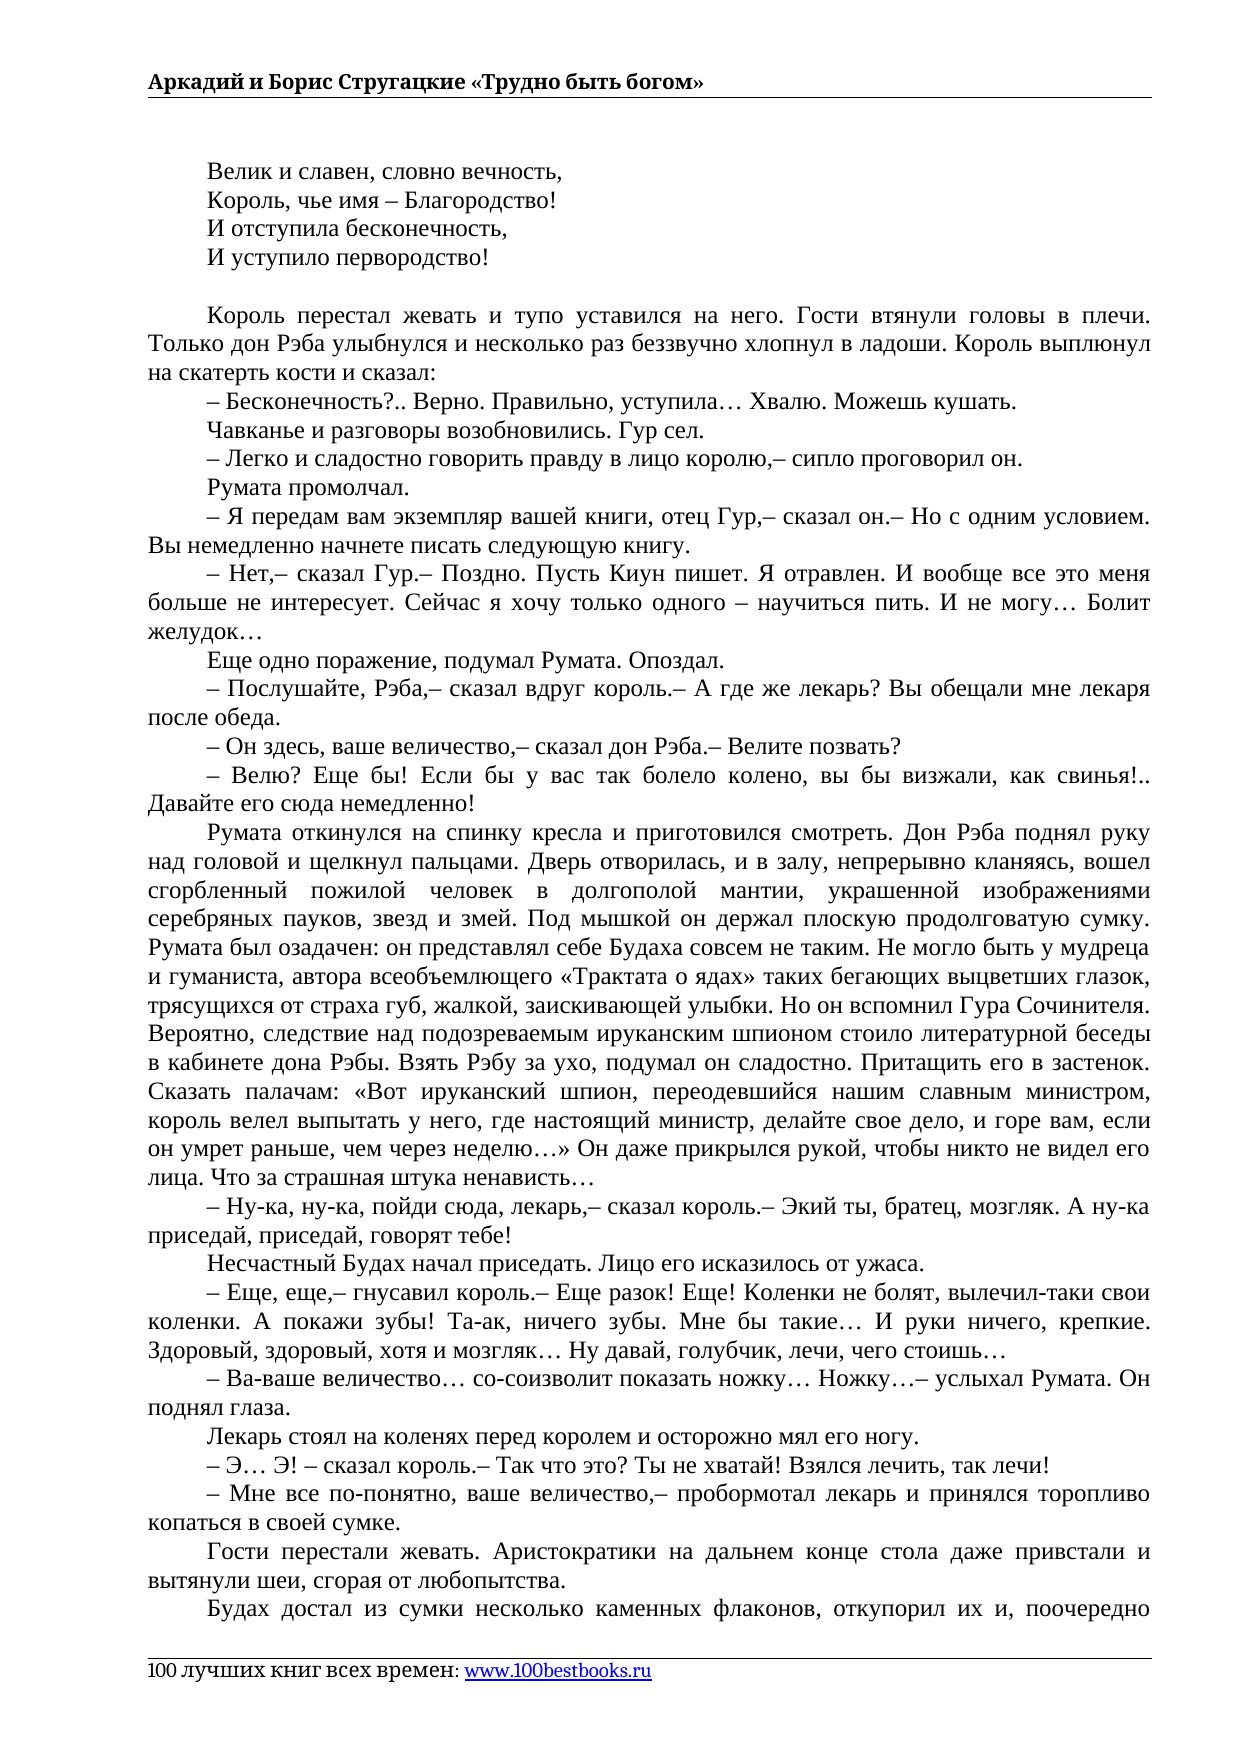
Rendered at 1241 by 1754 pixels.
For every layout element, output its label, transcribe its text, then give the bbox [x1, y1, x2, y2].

text Король, чье имя – Благородство! [148, 185, 1152, 213]
text – Мне все по-понятно, ваше величество,– пробормотал лекарь и принялся торопливо копаться в своей сумке. [148, 1478, 1152, 1536]
text Румата промолчал. [148, 472, 1152, 501]
text Будах достал из сумки несколько каменных флаконов, откупорил их и, поочередно [148, 1593, 1152, 1622]
text – Э… Э! – сказал король.– Так что это? Ты не хватай! Взялся лечить, так лечи! [148, 1450, 1152, 1478]
text Румата откинулся на спинку кресла и приготовился смотреть. Дон Рэба поднял руку над головой и щелкнул пальцами. Дверь отворилась, и в залу, непрерывно кланяясь, вошел сгорбленный пожилой человек в долгополой мантии, украшенной изображениями серебряных пауков, звезд и змей. Под мышкой он держал плоскую продолговатую сумку. Румата был озадачен: он представлял себе Будаха совсем не таким. Не могло быть у мудреца и гуманиста, автора всеобъемлющего «Трактата о ядах» таких бегающих выцветших глазок, трясущихся от страха губ, жалкой, заискивающей улыбки. Но он вспомнил Гура Сочинителя. Вероятно, следствие над подозреваемым ируканским шпионом стоило литературной беседы в кабинете дона Рэбы. Взять Рэбу за ухо, подумал он сладостно. Притащить его в застенок. Сказать палачам: «Вот ируканский шпион, переодевшийся нашим славным министром, король велел выпытать у него, где настоящий министр, делайте свое дело, и горе вам, если он умрет раньше, чем через неделю…» Он даже прикрылся рукой, чтобы никто не видел его лица. Что за страшная штука ненависть… [148, 817, 1152, 1191]
text Лекарь стоял на коленях перед королем и осторожно мял его ногу. [148, 1421, 1152, 1450]
text – Послушайте, Рэба,– сказал вдруг король.– А где же лекарь? Вы обещали мне лекаря после обеда. [148, 673, 1152, 731]
text Еще одно поражение, подумал Румата. Опоздал. [148, 645, 1152, 673]
text – Бесконечность?.. Верно. Правильно, уступила… Хвалю. Можешь кушать. [148, 386, 1152, 415]
text – Велю? Еще бы! Если бы у вас так болело колено, вы бы визжали, как свинья!.. Давайте его сюда немедленно! [148, 760, 1152, 817]
text – Легко и сладостно говорить правду в лицо королю,– сипло проговорил он. [148, 443, 1152, 472]
text Чавканье и разговоры возобновились. Гур сел. [148, 415, 1152, 443]
text Несчастный Будах начал приседать. Лицо его исказилось от ужаса. [148, 1248, 1152, 1277]
text Велик и славен, словно вечность, [148, 156, 1152, 185]
text – Нет,– сказал Гур.– Поздно. Пусть Киун пишет. Я отравлен. И вообще все это меня больше не интересует. Сейчас я хочу только одного – научиться пить. И не могу… Болит желудок… [148, 558, 1152, 645]
text И отступила бесконечность, [148, 213, 1152, 242]
text – Он здесь, ваше величество,– сказал дон Рэба.– Велите позвать? [148, 731, 1152, 760]
text Король перестал жевать и тупо уставился на него. Гости втянули головы в плечи. Только дон Рэба улыбнулся и несколько раз беззвучно хлопнул в ладоши. Король выплюнул на скатерть кости и сказал: [148, 300, 1152, 386]
text – Ну-ка, ну-ка, пойди сюда, лекарь,– сказал король.– Экий ты, братец, мозгляк. А ну-ка приседай, приседай, говорят тебе! [148, 1191, 1152, 1248]
text Гости перестали жевать. Аристократики на дальнем конце стола даже привстали и вытянули шеи, сгорая от любопытства. [148, 1536, 1152, 1593]
text – Еще, еще,– гнусавил король.– Еще разок! Еще! Коленки не болят, вылечил-таки свои коленки. А покажи зубы! Та-ак, ничего зубы. Мне бы такие… И руки ничего, крепкие. Здоровый, здоровый, хотя и мозгляк… Ну давай, голубчик, лечи, чего стоишь… [148, 1277, 1152, 1363]
text И уступило первородство! [148, 242, 1152, 271]
text – Ва-ваше величество… со-соизволит показать ножку… Ножку…– услыхал Румата. Он поднял глаза. [148, 1363, 1152, 1421]
text – Я передам вам экземпляр вашей книги, отец Гур,– сказал он.– Но с одним условием. Вы немедленно начнете писать следующую книгу. [148, 501, 1152, 558]
